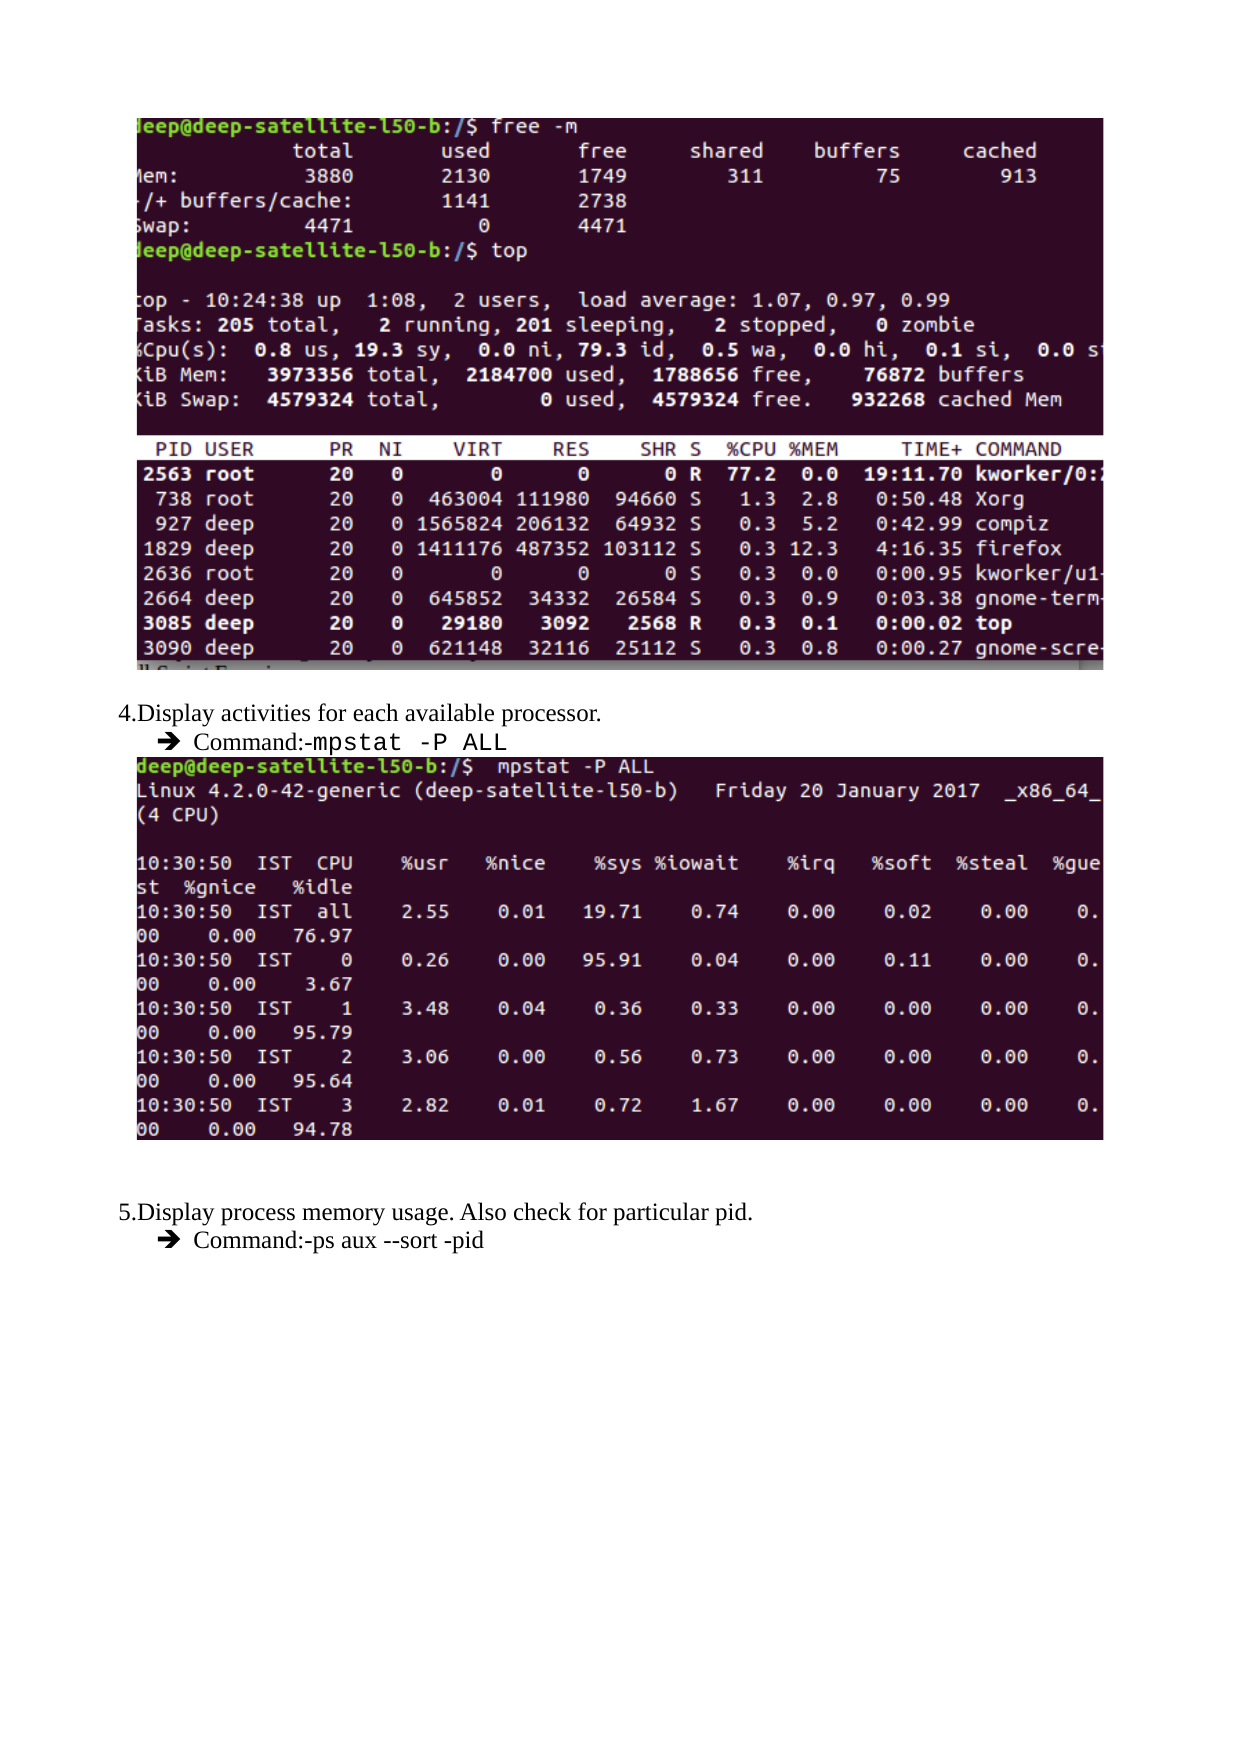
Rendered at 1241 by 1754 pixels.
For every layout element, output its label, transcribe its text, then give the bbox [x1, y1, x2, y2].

list Command:-mpstat -P ALL [156, 727, 1122, 758]
picture [136, 757, 1104, 1140]
picture [136, 118, 1104, 670]
text 4.Display activities for each available processor. [118, 698, 1122, 727]
text 5.Display process memory usage. Also check for particular pid. [118, 1197, 1122, 1226]
list Command:-ps aux --sort -pid [156, 1226, 1122, 1254]
